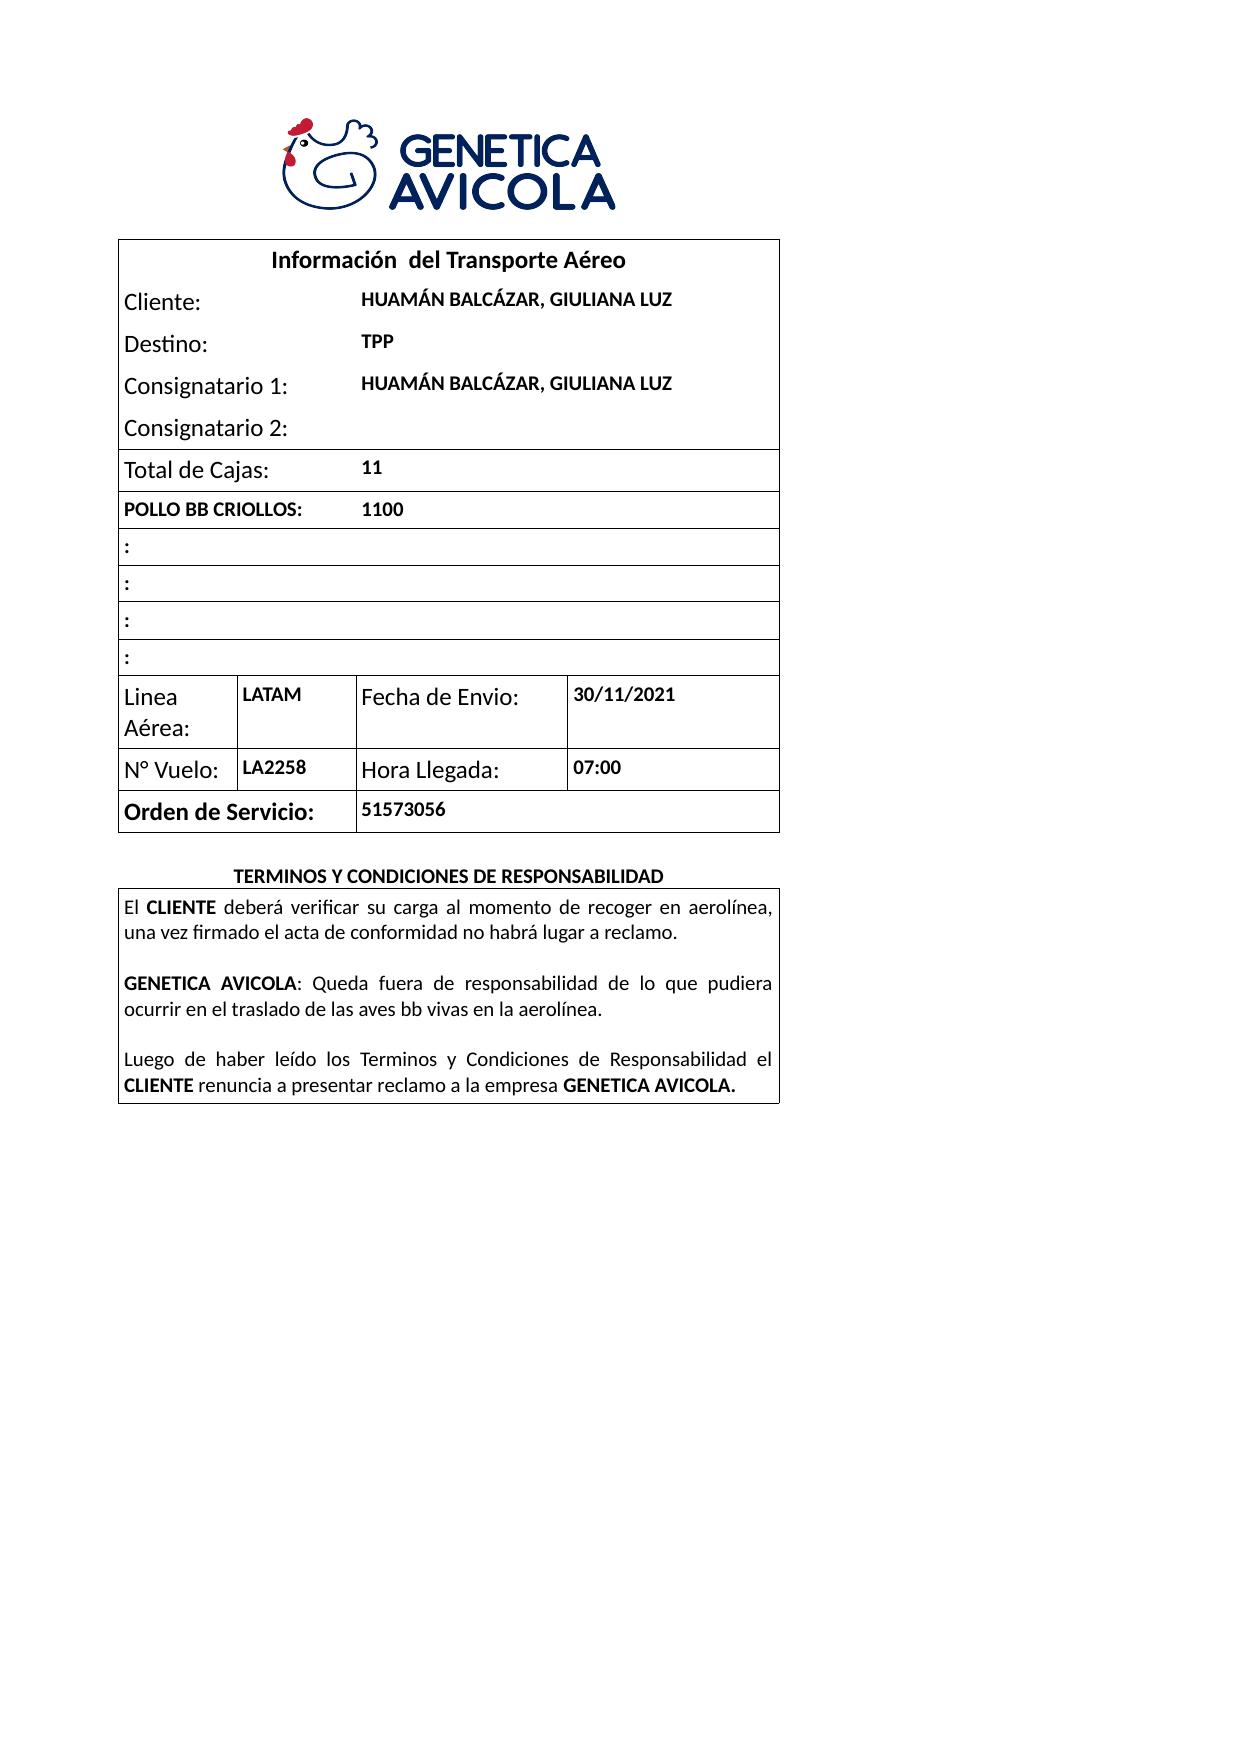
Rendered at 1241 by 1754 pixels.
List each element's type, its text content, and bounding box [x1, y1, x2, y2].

table_cell HUAMÁN BALCÁZAR, GIULIANA LUZ [356, 281, 779, 322]
table_cell Cliente: [119, 281, 356, 322]
table_cell POLLO BB CRIOLLOS: [119, 492, 356, 527]
table_cell Total de Cajas: [119, 450, 356, 491]
table_cell 1100 [356, 492, 779, 527]
table_cell [356, 529, 779, 564]
table_cell Consignatario 1: [119, 365, 356, 406]
table_cell 11 [356, 450, 779, 491]
table_cell Destino: [119, 323, 356, 364]
table_cell TERMINOS Y CONDICIONES DE RESPONSABILIDAD [118, 833, 779, 888]
table_cell El CLIENTE deberá verificar su carga al momento de recoger en aerolínea, una vez firmado el acta de conformidad no habrá lugar a reclamo. GENETICA AVICOLA: Queda fuera de responsabilidad de lo que pudiera ocurrir en el traslado de las aves bb vivas en la aerolínea. Luego de haber leído los Terminos y Condiciones de Responsabilidad el CLIENTE renuncia a presentar reclamo a la empresa GENETICA AVICOLA. [119, 889, 779, 1103]
table_cell Consignatario 2: [119, 406, 356, 448]
table_cell 51573056 [357, 791, 779, 832]
table_cell [356, 566, 779, 601]
table_cell HUAMÁN BALCÁZAR, GIULIANA LUZ [356, 365, 779, 406]
table_cell : [119, 529, 356, 564]
table_cell Orden de Servicio: [119, 791, 356, 832]
table_cell TPP [356, 323, 779, 364]
table_cell [356, 640, 779, 675]
table_cell : [119, 602, 356, 638]
table_cell 30/11/2021 [568, 676, 779, 748]
table_cell Fecha de Envio: [357, 676, 567, 748]
table_cell [356, 602, 779, 638]
table_cell Linea Aérea: [119, 676, 237, 748]
table_cell LATAM [238, 676, 356, 748]
table_cell LA2258 [238, 749, 356, 790]
table_header Información del Transporte Aéreo [119, 240, 779, 281]
table_cell : [119, 566, 356, 601]
table_cell Hora Llegada: [357, 749, 567, 790]
table_cell : [119, 640, 356, 675]
table_cell 07:00 [568, 749, 779, 790]
table_cell [356, 406, 779, 448]
table_cell N° Vuelo: [119, 749, 237, 790]
picture [282, 118, 616, 210]
